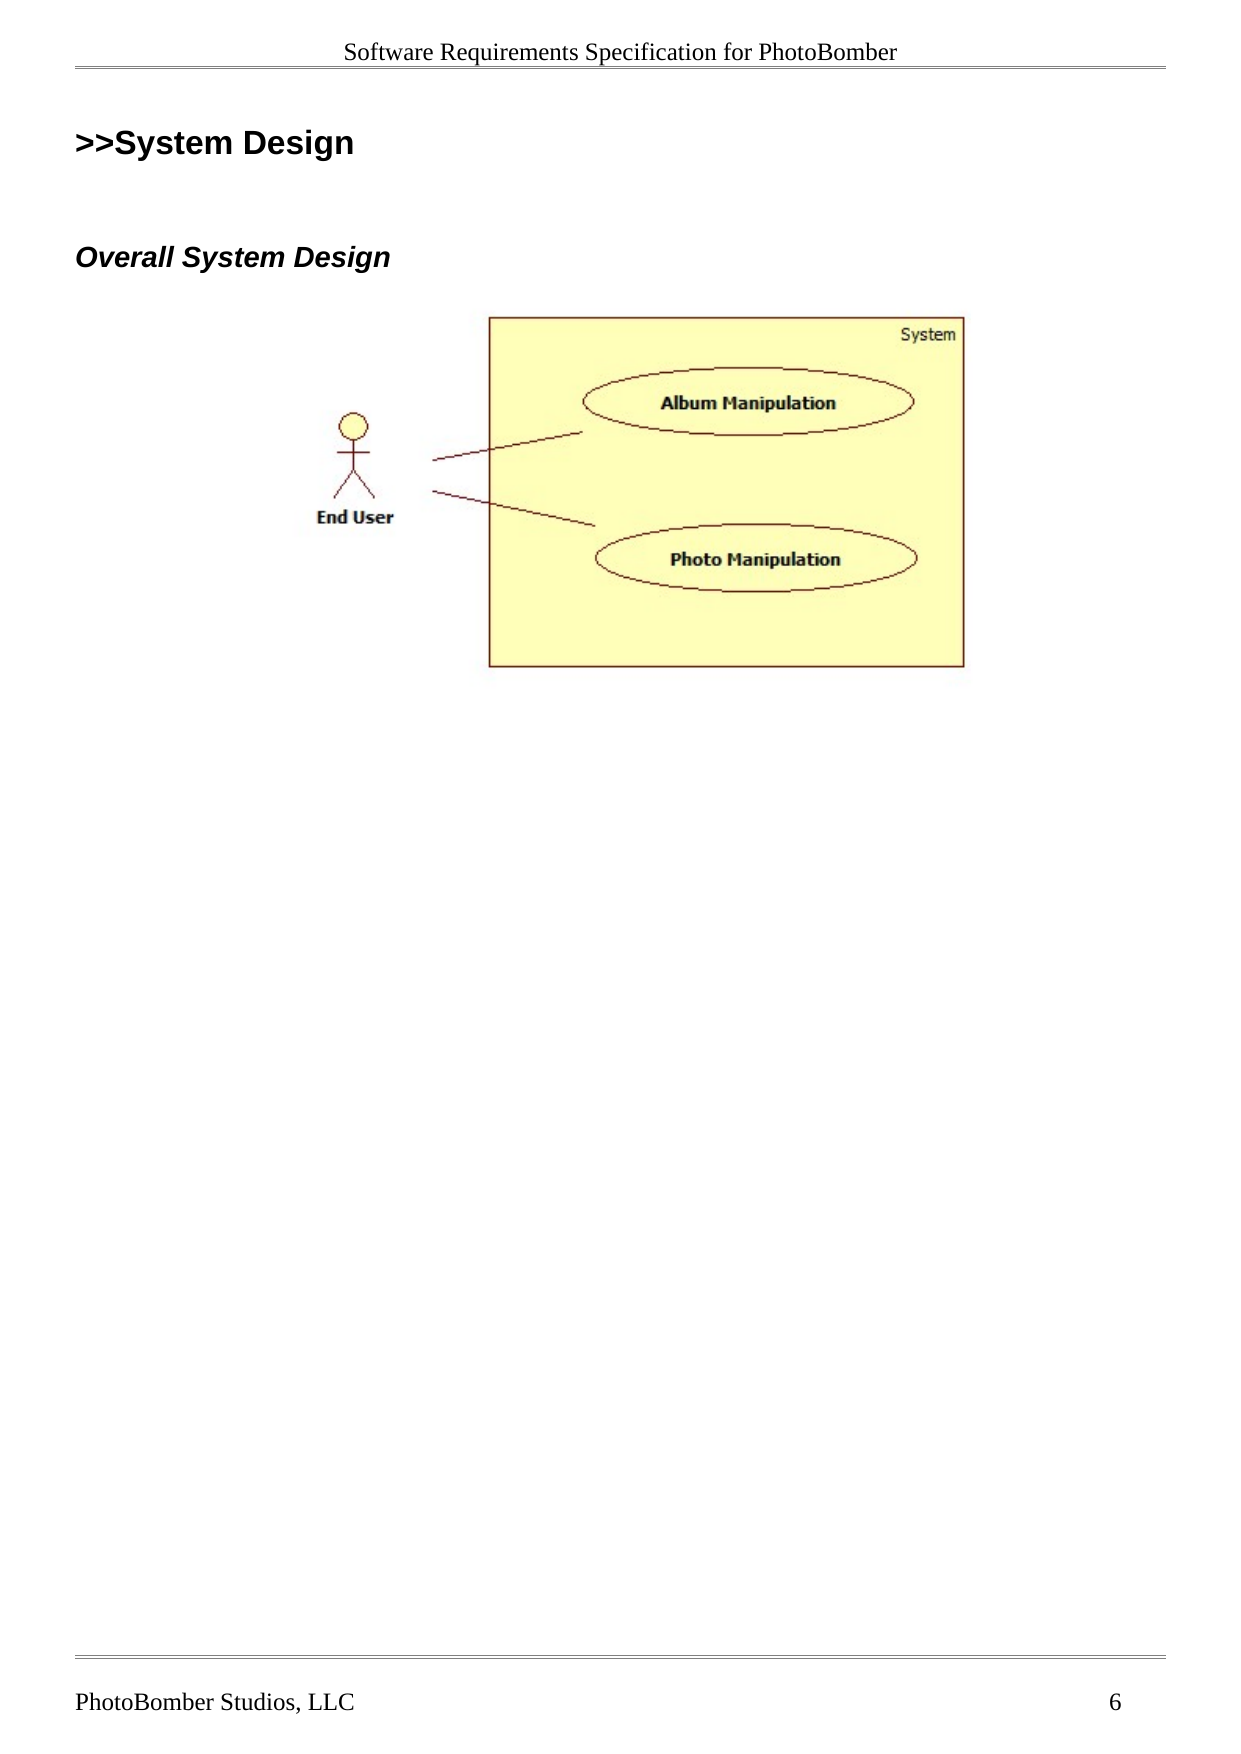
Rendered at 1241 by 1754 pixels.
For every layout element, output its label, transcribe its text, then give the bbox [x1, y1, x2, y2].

subtitle >>System Design [75, 123, 1166, 162]
subtitle Overall System Design [75, 240, 1166, 274]
picture [245, 286, 996, 699]
